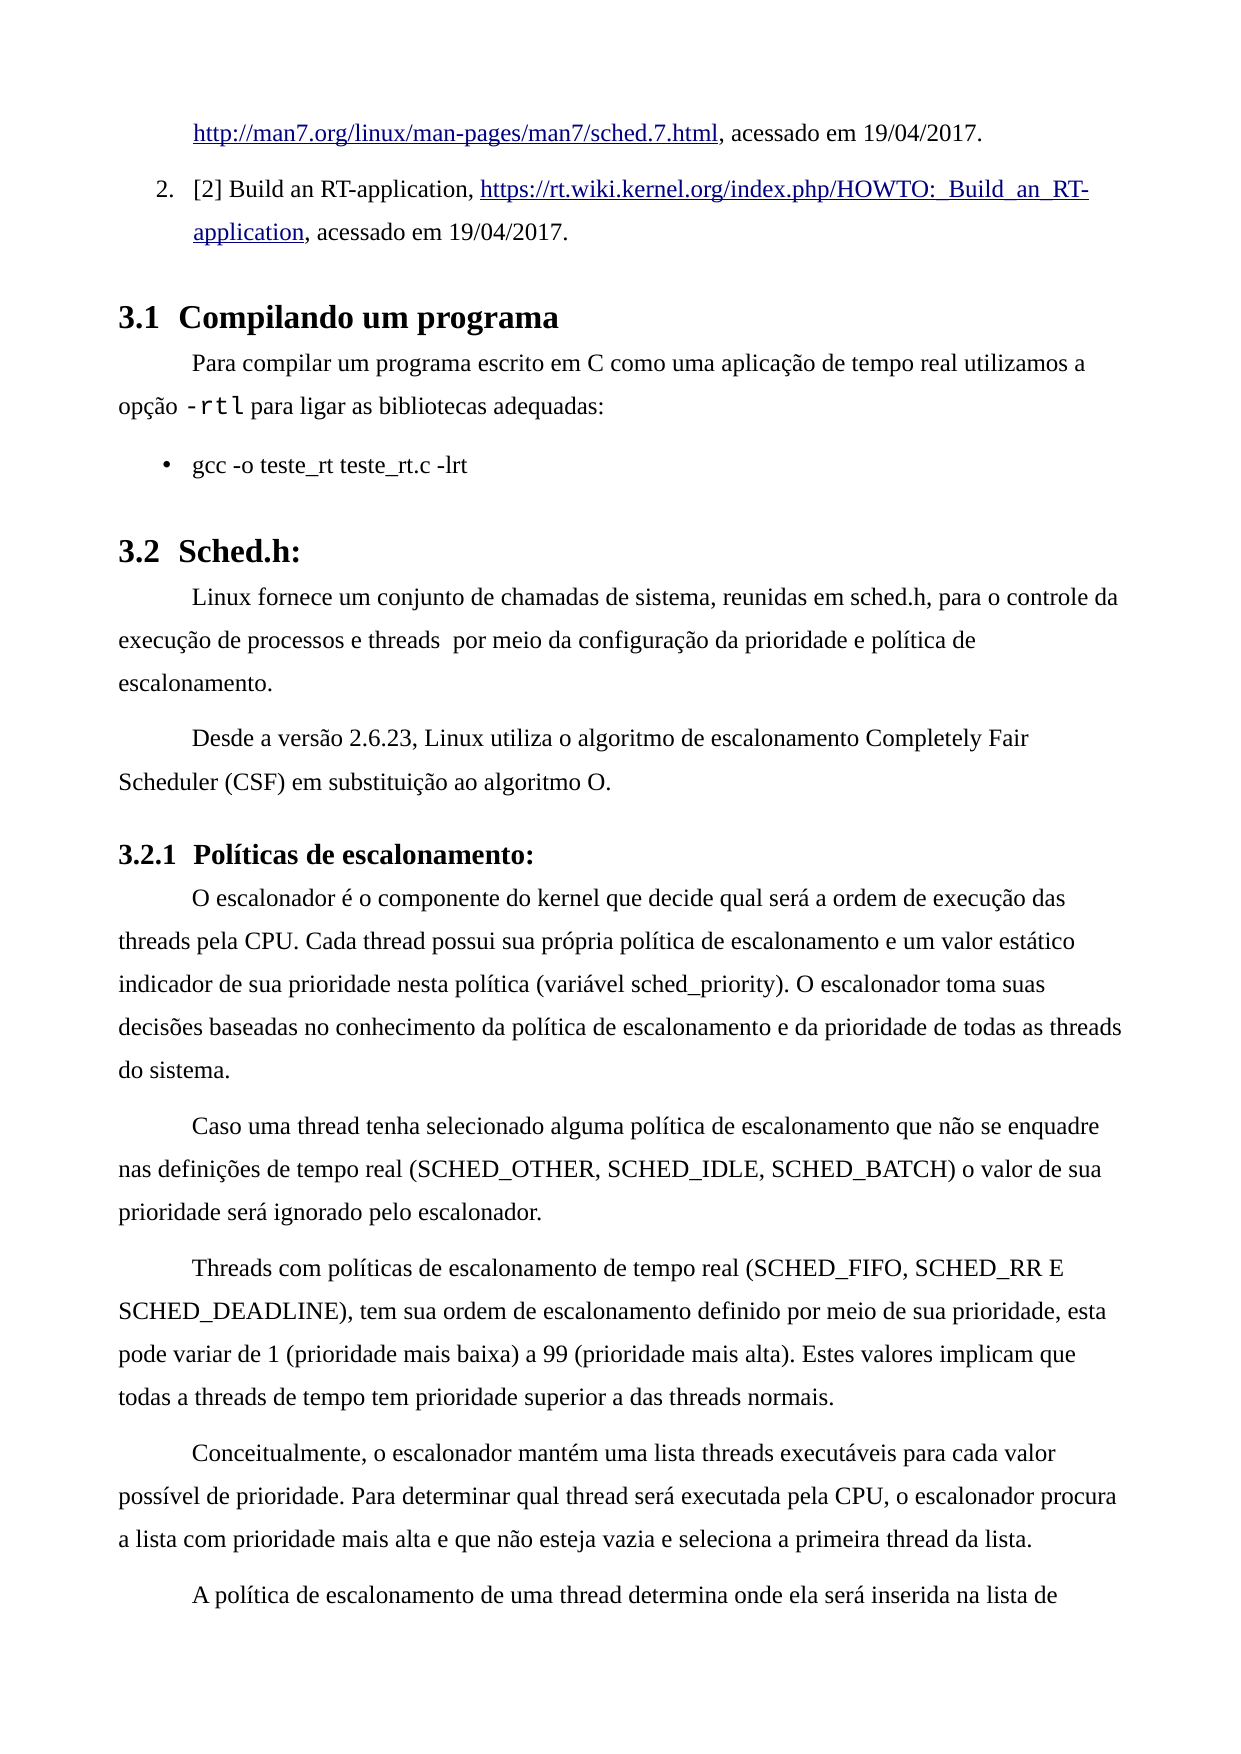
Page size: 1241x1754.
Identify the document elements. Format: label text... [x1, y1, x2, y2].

text Conceitualmente, o escalonador mantém uma lista threads executáveis para cada valor possível de prioridade. Para determinar qual thread será executada pela CPU, o escalonador procura a lista com prioridade mais alta e que não esteja vazia e seleciona a primeira thread da lista. [118, 1438, 1122, 1553]
text Para compilar um programa escrito em C como uma aplicação de tempo real utilizamos a opção -rtl para ligar as bibliotecas adequadas: [118, 348, 1122, 422]
text Caso uma thread tenha selecionado alguma política de escalonamento que não se enquadre nas definições de tempo real (SCHED_OTHER, SCHED_IDLE, SCHED_BATCH) o valor de sua prioridade será ignorado pelo escalonador. [118, 1111, 1122, 1226]
list [2] Build an RT-application, https://rt.wiki.kernel.org/index.php/HOWTO:_Build_an_RT-application, acessado em 19/04/2017. [156, 174, 1122, 246]
text Linux fornece um conjunto de chamadas de sistema, reunidas em sched.h, para o controle da execução de processos e threads por meio da configuração da prioridade e política de escalonamento. [118, 582, 1122, 697]
list gcc -o teste_rt teste_rt.c -lrt [162, 450, 1122, 479]
text A política de escalonamento de uma thread determina onde ela será inserida na lista de [118, 1580, 1122, 1608]
text Threads com políticas de escalonamento de tempo real (SCHED_FIFO, SCHED_RR E SCHED_DEADLINE), tem sua ordem de escalonamento definido por meio de sua prioridade, esta pode variar de 1 (prioridade mais baixa) a 99 (prioridade mais alta). Estes valores implicam que todas a threads de tempo tem prioridade superior a das threads normais. [118, 1253, 1122, 1411]
text Desde a versão 2.6.23, Linux utiliza o algoritmo de escalonamento Completely Fair Scheduler (CSF) em substituição ao algoritmo O. [118, 723, 1122, 795]
subtitle Compilando um programa [118, 297, 1122, 336]
list http://man7.org/linux/man-pages/man7/sched.7.html, acessado em 19/04/2017. [156, 118, 1122, 147]
subtitle Sched.h: [118, 531, 1122, 569]
text O escalonador é o componente do kernel que decide qual será a ordem de execução das threads pela CPU. Cada thread possui sua própria política de escalonamento e um valor estático indicador de sua prioridade nesta política (variável sched_priority). O escalonador toma suas decisões baseadas no conhecimento da política de escalonamento e da prioridade de todas as threads do sistema. [118, 883, 1122, 1084]
subtitle Políticas de escalonamento: [118, 837, 1122, 870]
